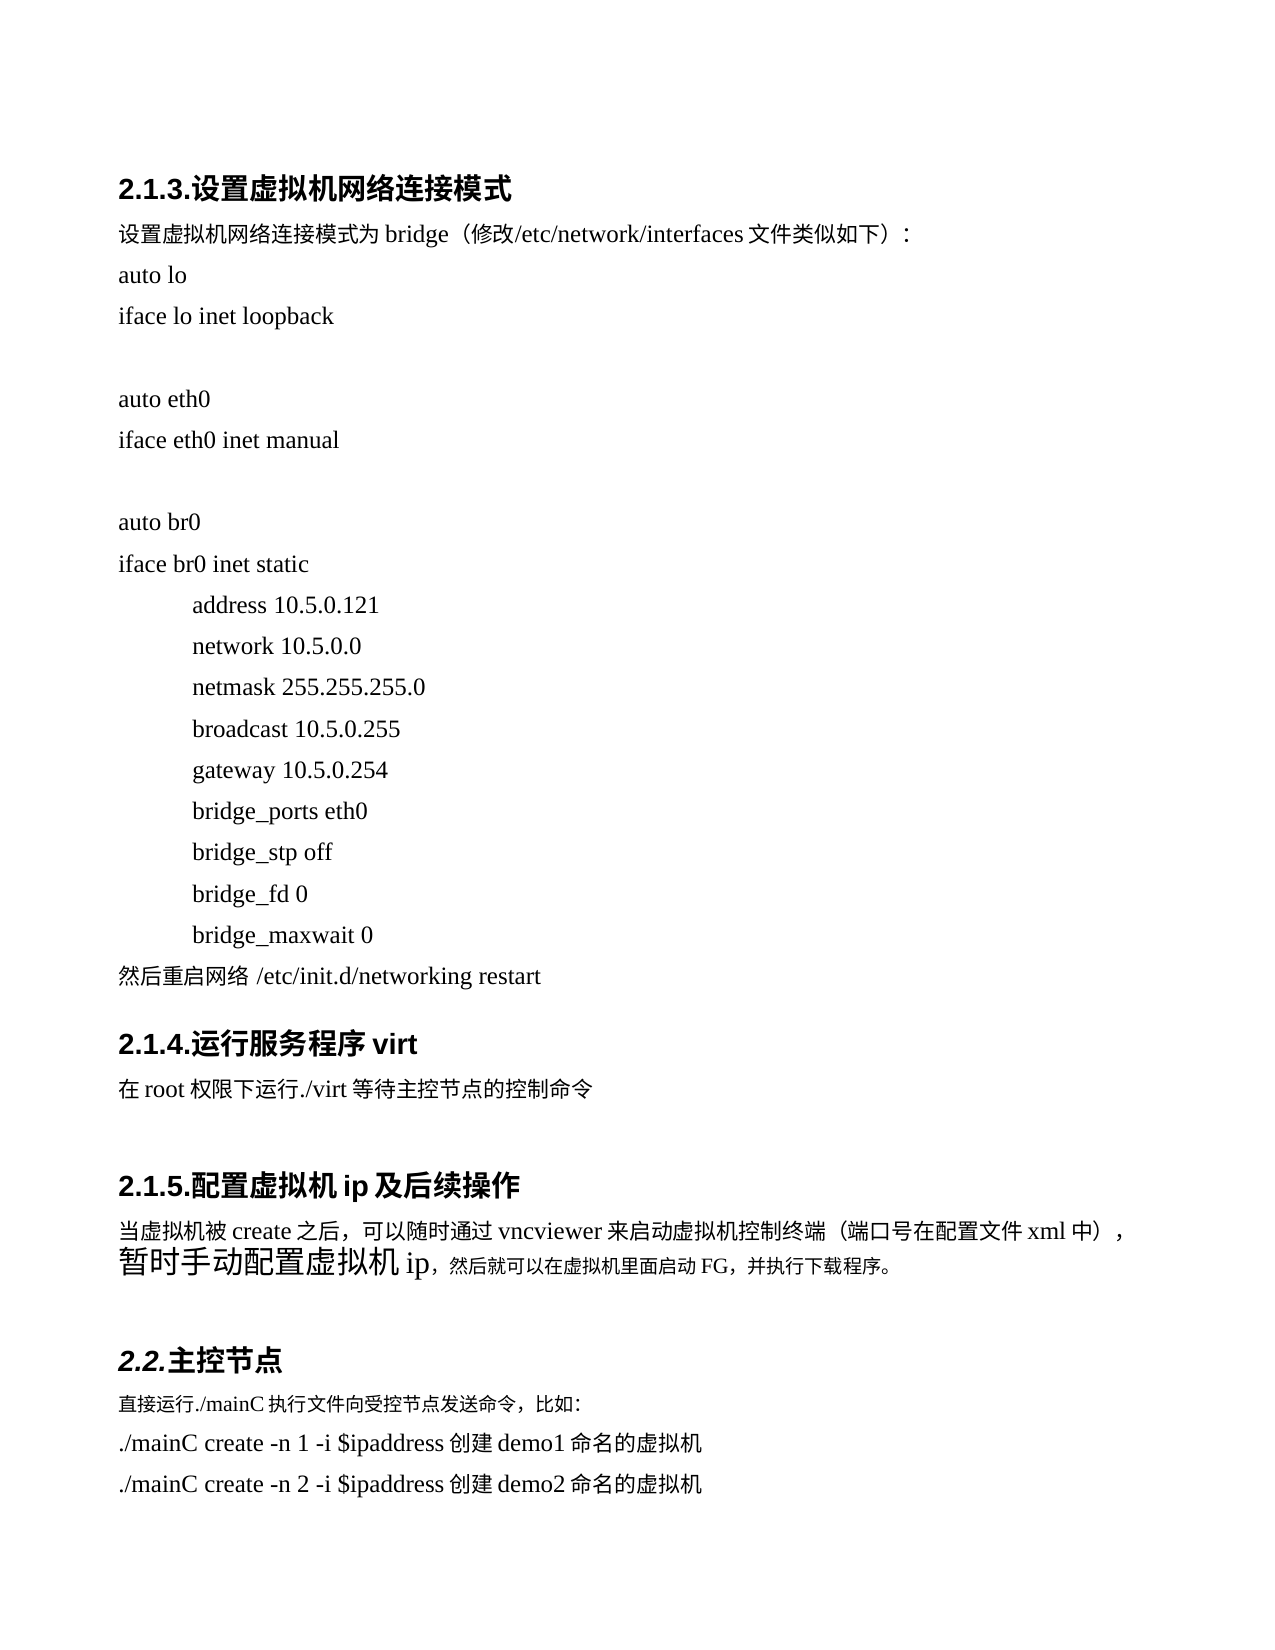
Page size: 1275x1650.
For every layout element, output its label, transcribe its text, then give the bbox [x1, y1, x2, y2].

text 直接运行./mainC执行文件向受控节点发送命令，比如： [118, 1391, 1157, 1416]
subtitle 2.1.3.设置虚拟机网络连接模式 [118, 172, 1157, 206]
subtitle 2.2.主控节点 [118, 1344, 1157, 1378]
text 当虚拟机被create之后，可以随时通过vncviewer来启动虚拟机控制终端（端口号在配置文件xml中），暂时手动配置虚拟机ip，然后就可以在虚拟机里面启动FG，并执行下载程序。 [118, 1216, 1157, 1281]
text network 10.5.0.0 [118, 631, 1157, 660]
text iface eth0 inet manual [118, 425, 1157, 454]
text ./mainC create -n 2 -i $ipaddress创建demo2命名的虚拟机 [118, 1469, 1157, 1498]
text address 10.5.0.121 [118, 590, 1157, 619]
text bridge_fd 0 [118, 879, 1157, 907]
text bridge_ports eth0 [118, 796, 1157, 825]
text bridge_stp off [118, 837, 1157, 866]
text ./mainC create -n 1 -i $ipaddress创建demo1命名的虚拟机 [118, 1428, 1157, 1457]
text 然后重启网络 /etc/init.d/networking restart [118, 961, 1157, 990]
text 在root权限下运行./virt等待主控节点的控制命令 [118, 1074, 1157, 1103]
text auto eth0 [118, 384, 1157, 412]
text broadcast 10.5.0.255 [118, 714, 1157, 742]
text iface lo inet loopback [118, 301, 1157, 330]
text 设置虚拟机网络连接模式为bridge（修改/etc/network/interfaces文件类似如下）： [118, 219, 1157, 247]
text auto br0 [118, 507, 1157, 536]
text netmask 255.255.255.0 [118, 672, 1157, 701]
text bridge_maxwait 0 [118, 920, 1157, 949]
text gateway 10.5.0.254 [118, 755, 1157, 784]
text iface br0 inet static [118, 549, 1157, 577]
subtitle 2.1.5.配置虚拟机ip及后续操作 [118, 1169, 1157, 1203]
subtitle 2.1.4.运行服务程序virt [118, 1027, 1157, 1062]
text auto lo [118, 260, 1157, 289]
